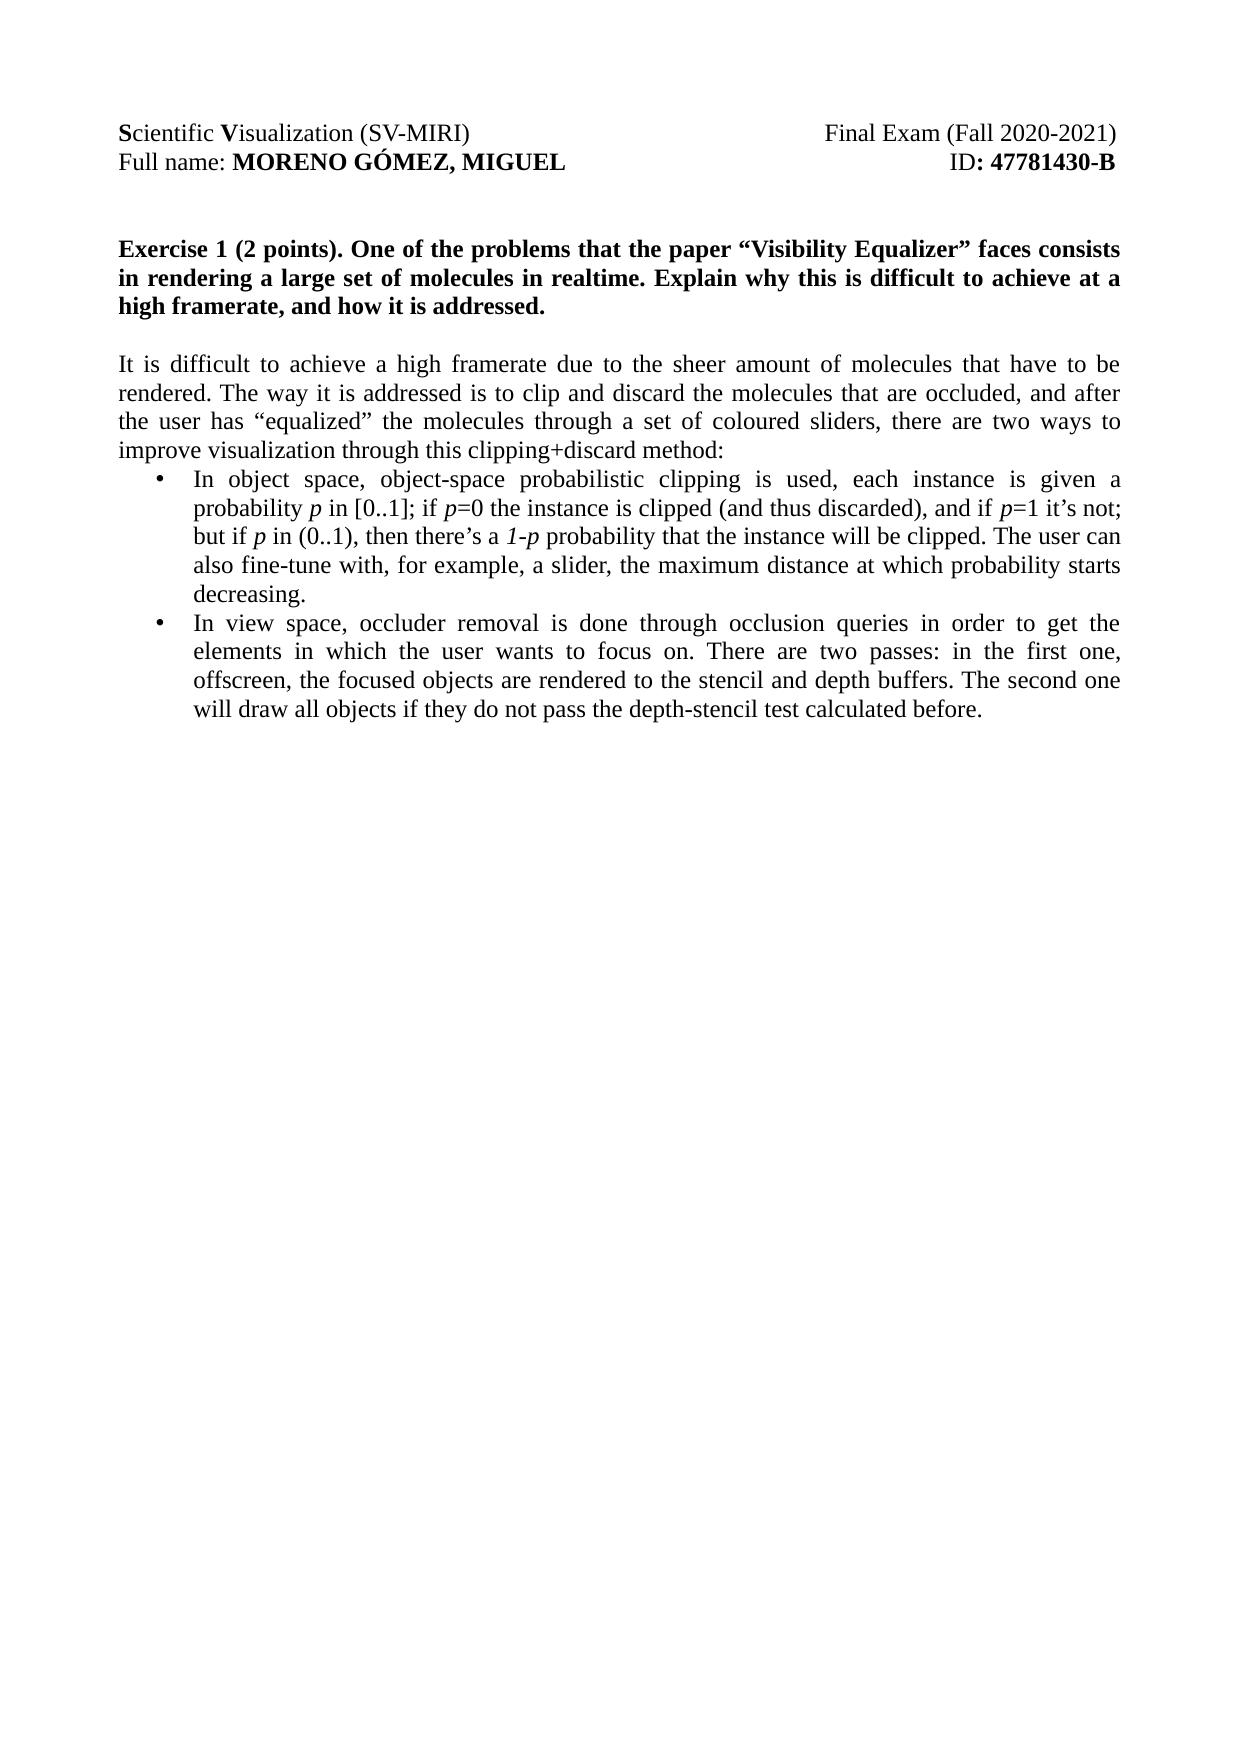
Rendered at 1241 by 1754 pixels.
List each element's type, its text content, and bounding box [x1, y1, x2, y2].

list In object space, object-space probabilistic clipping is used, each instance is given a probability p in [0..1]; if p=0 the instance is clipped (and thus discarded), and if p=1 it’s not; but if p in (0..1), then there’s a 1-p probability that the instance will be clipped. The user can also fine-tune with, for example, a slider, the maximum distance at which probability starts decreasing. [156, 464, 1122, 608]
text Exercise 1 (2 points). One of the problems that the paper “Visibility Equalizer” faces consists in rendering a large set of molecules in realtime. Explain why this is difficult to achieve at a high framerate, and how it is addressed. [118, 234, 1122, 320]
list In view space, occluder removal is done through occlusion queries in order to get the elements in which the user wants to focus on. There are two passes: in the first one, offscreen, the focused objects are rendered to the stencil and depth buffers. The second one will draw all objects if they do not pass the depth-stencil test calculated before. [156, 608, 1122, 723]
text It is difficult to achieve a high framerate due to the sheer amount of molecules that have to be rendered. The way it is addressed is to clip and discard the molecules that are occluded, and after the user has “equalized” the molecules through a set of coloured sliders, there are two ways to improve visualization through this clipping+discard method: [118, 349, 1122, 464]
